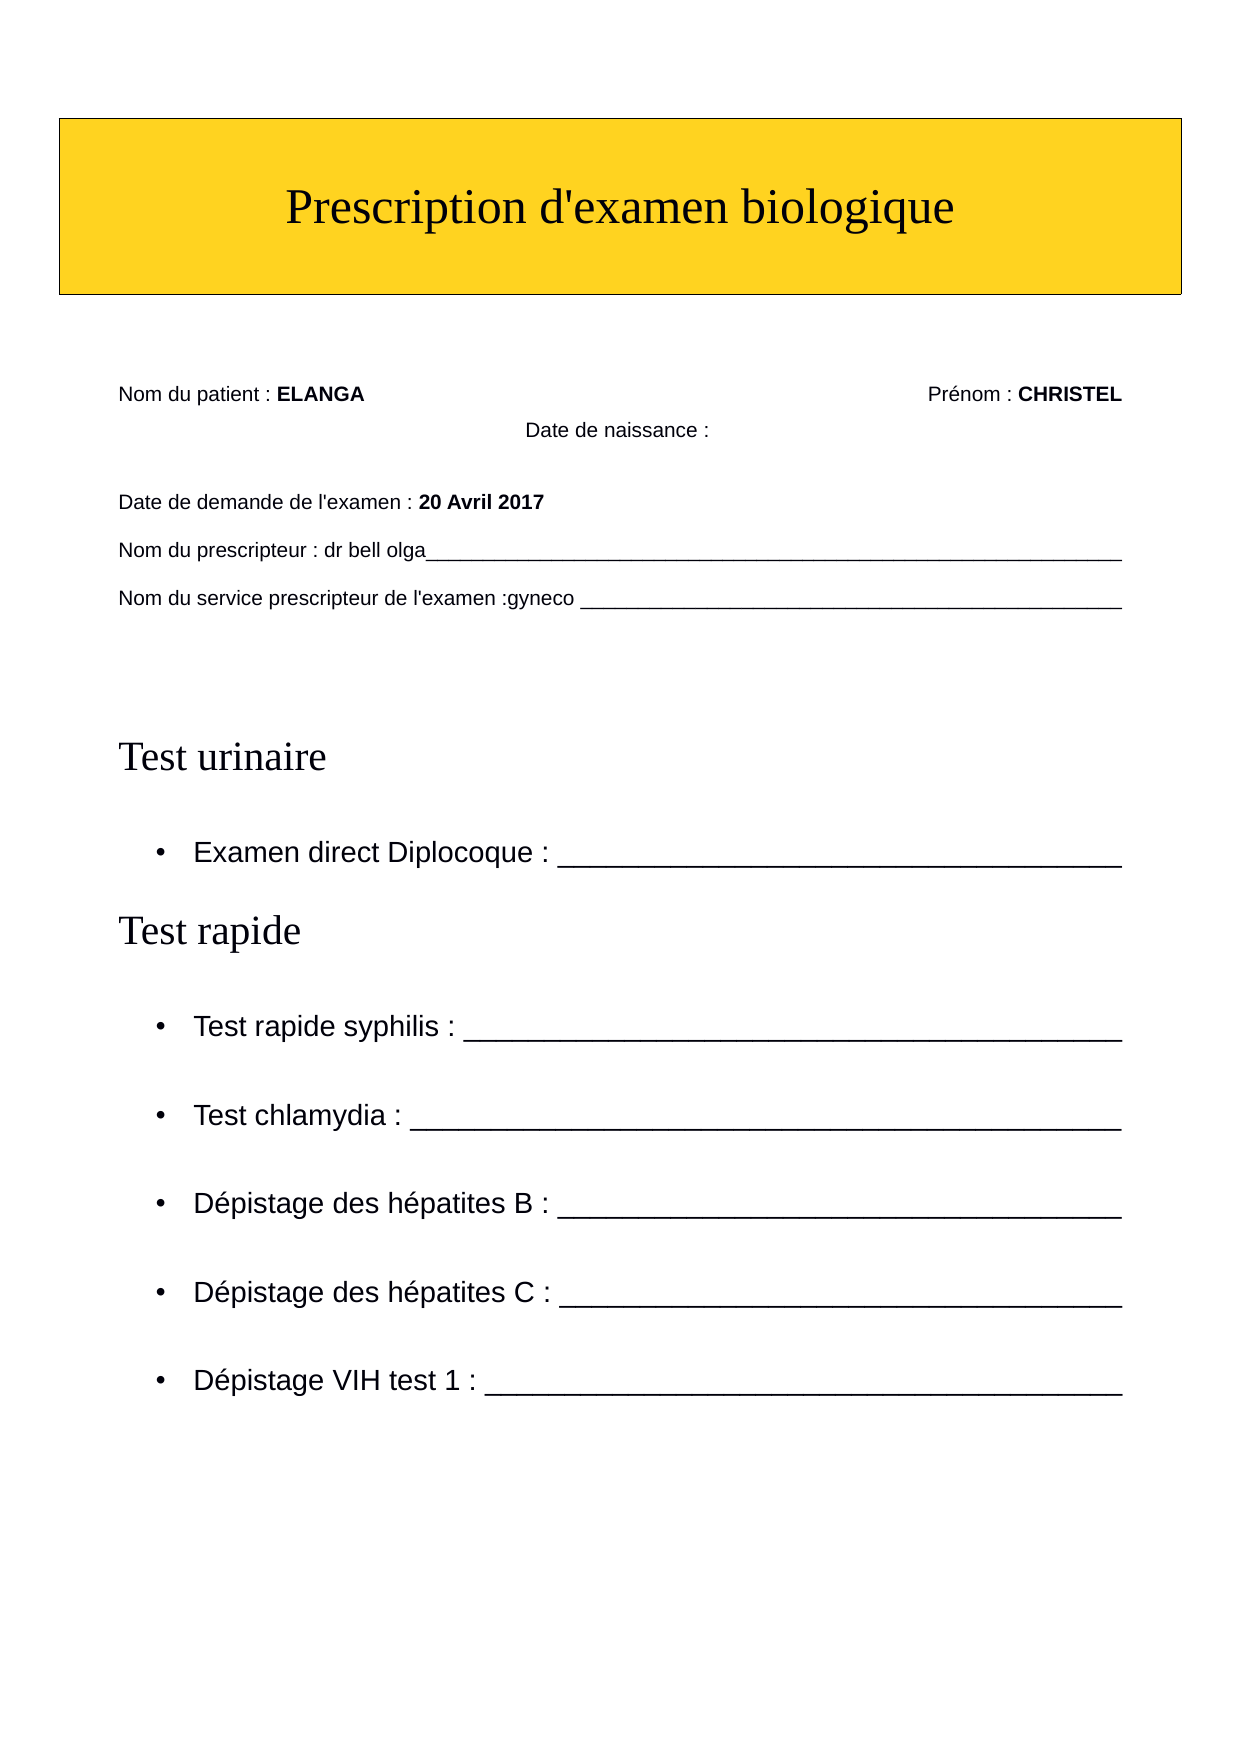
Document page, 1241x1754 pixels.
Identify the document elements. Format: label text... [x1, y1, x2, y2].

list Examen direct Diplocoque : [156, 792, 1122, 880]
list Dépistage des hépatites B : [156, 1143, 1122, 1231]
text Date de demande de l'examen : 20 Avril 2017 [118, 489, 1122, 513]
subtitle Test urinaire [118, 731, 1122, 779]
text Date de naissance : [118, 418, 1122, 442]
list Test chlamydia : [156, 1054, 1122, 1143]
list Dépistage des hépatites C : [156, 1231, 1122, 1320]
subtitle Prescription d'examen biologique [60, 119, 1181, 294]
list Dépistage VIH test 1 : [156, 1320, 1122, 1408]
list Test rapide syphilis : [156, 966, 1122, 1054]
text Nom du service prescripteur de l'examen :gyneco [118, 585, 1122, 609]
text Nom du prescripteur : dr bell olga [118, 537, 1122, 561]
text Nom du patient : ELANGA Prénom : CHRISTEL [118, 382, 1122, 406]
subtitle Test rapide [118, 905, 1122, 953]
